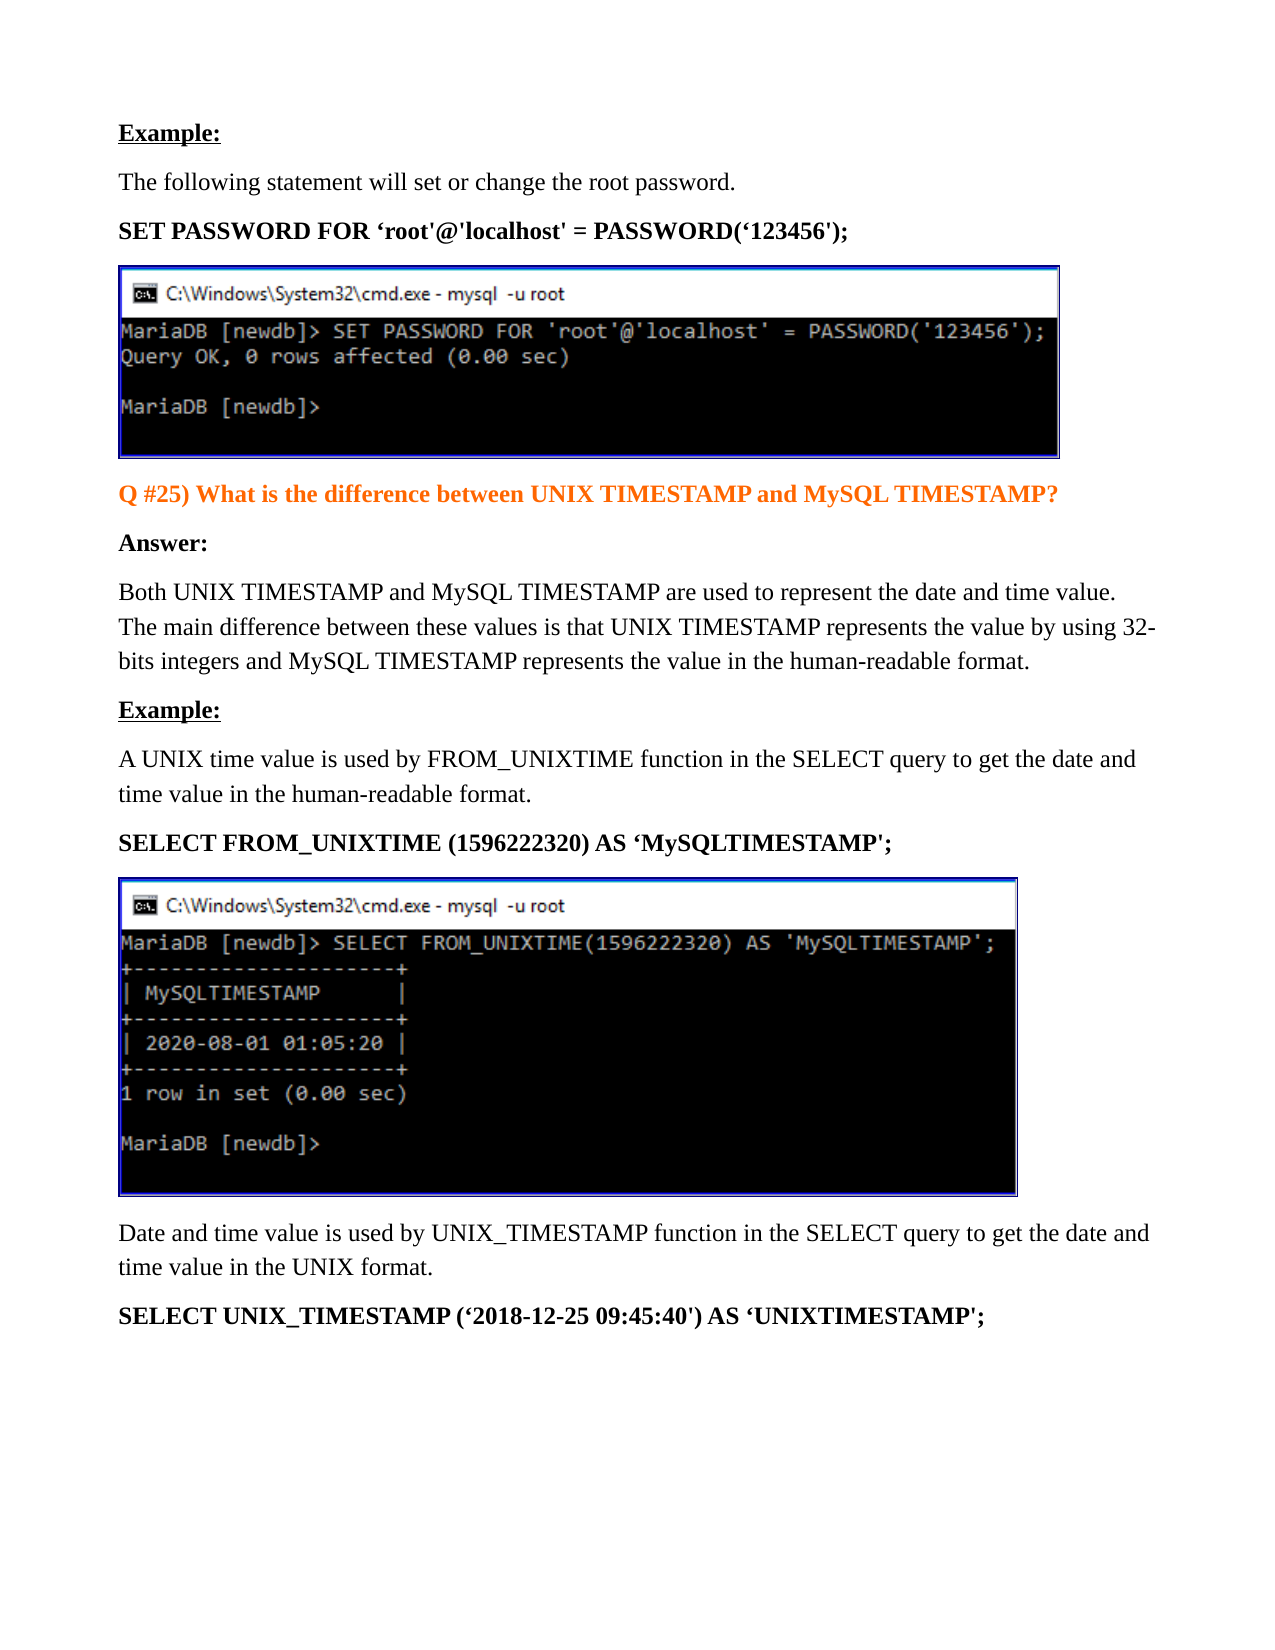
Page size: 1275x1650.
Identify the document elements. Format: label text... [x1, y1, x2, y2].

text SELECT UNIX_TIMESTAMP (‘2018-12-25 09:45:40') AS ‘UNIXTIMESTAMP'; [118, 1301, 1157, 1330]
text The following statement will set or change the root password. [118, 167, 1157, 196]
text Example: [118, 118, 1157, 147]
text Both UNIX TIMESTAMP and MySQL TIMESTAMP are used to represent the date and time value. The main difference between these values is that UNIX TIMESTAMP represents the value by using 32-bits integers and MySQL TIMESTAMP represents the value in the human-readable format. [118, 577, 1157, 675]
text Answer: [118, 528, 1157, 557]
text SELECT FROM_UNIXTIME (1596222320) AS ‘MySQLTIMESTAMP'; [118, 828, 1157, 857]
picture [120, 267, 1059, 458]
text A UNIX time value is used by FROM_UNIXTIME function in the SELECT query to get the date and time value in the human-readable format. [118, 744, 1157, 808]
text Date and time value is used by UNIX_TIMESTAMP function in the SELECT query to get the date and time value in the UNIX format. [118, 1218, 1157, 1281]
text Q #25) What is the difference between UNIX TIMESTAMP and MySQL TIMESTAMP? [118, 479, 1157, 508]
text Example: [118, 696, 1157, 724]
picture [120, 879, 1017, 1196]
text SET PASSWORD FOR ‘root'@'localhost' = PASSWORD(‘123456'); [118, 216, 1157, 245]
